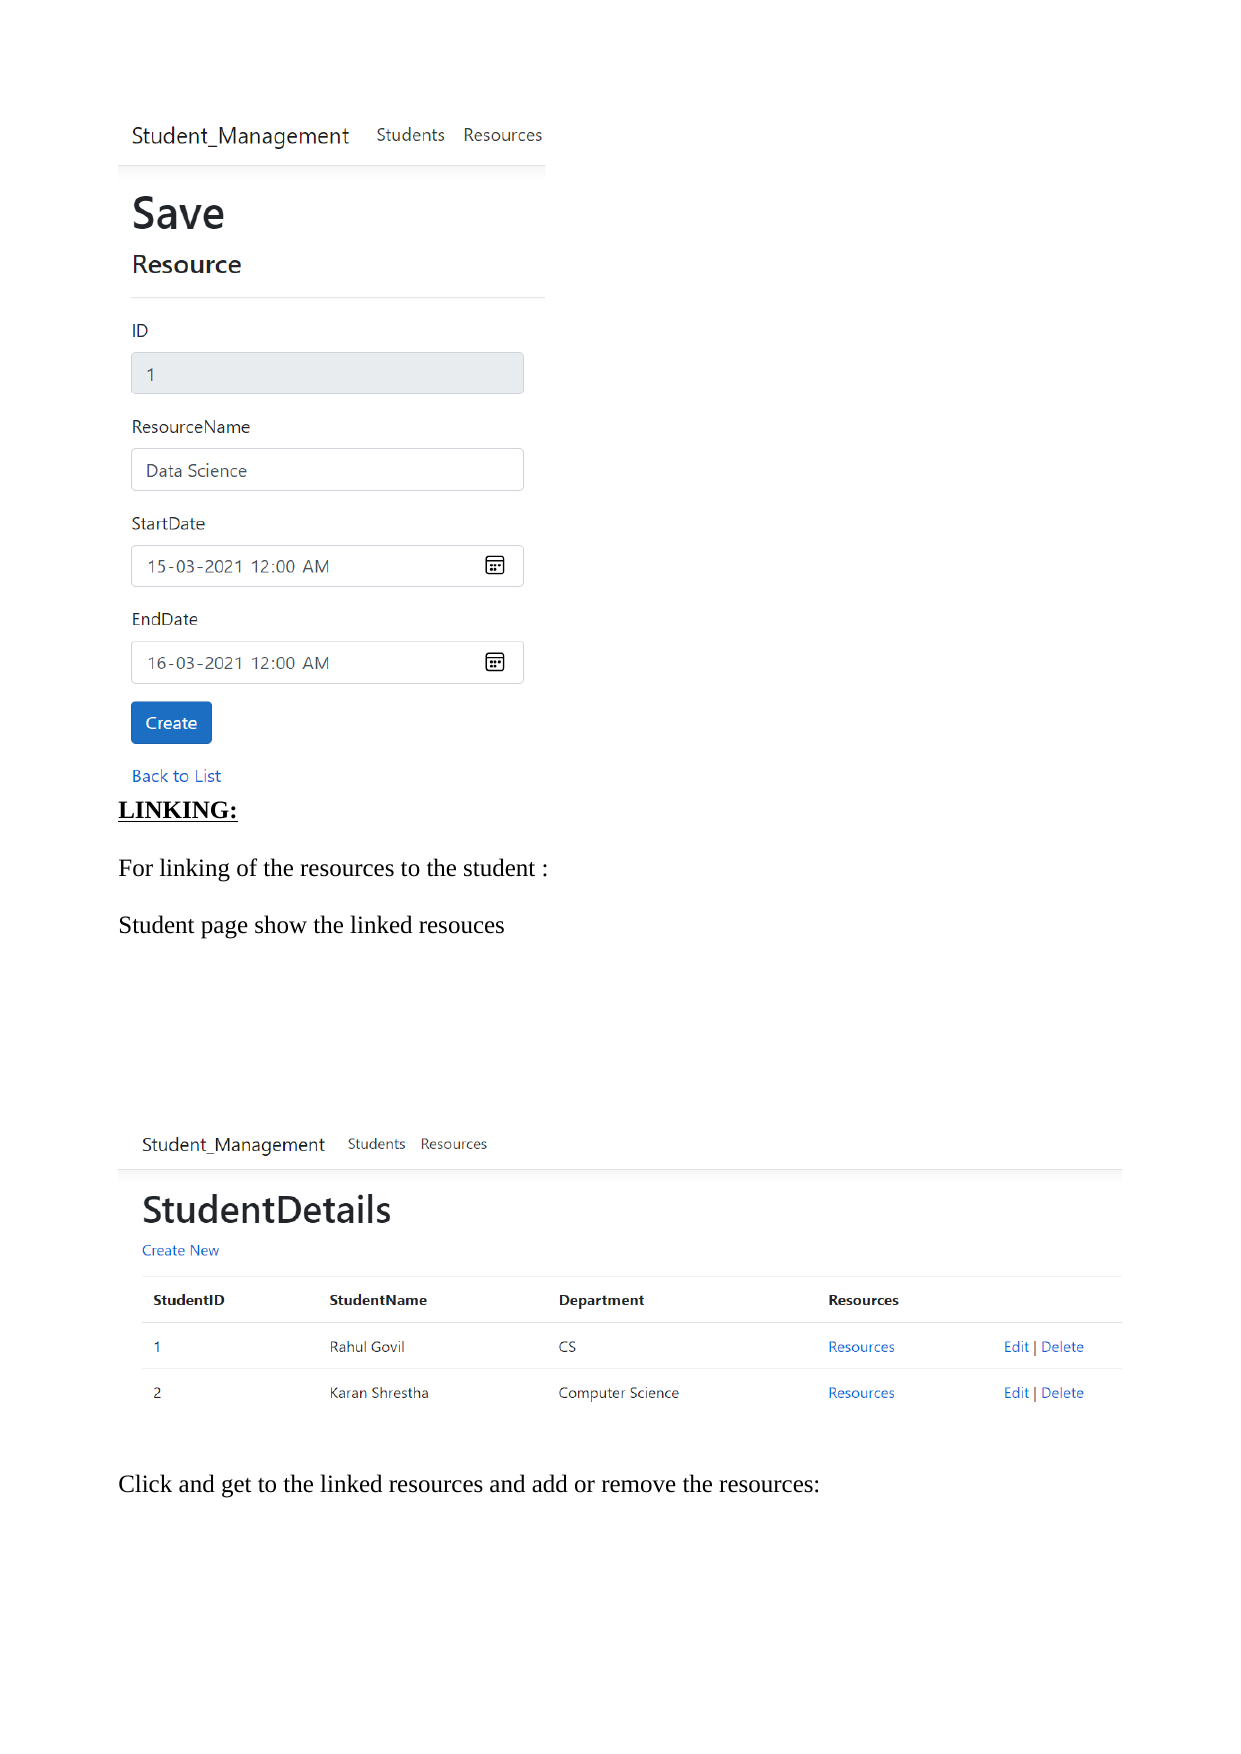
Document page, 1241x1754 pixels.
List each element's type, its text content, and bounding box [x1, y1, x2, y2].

text Click and get to the linked resources and add or remove the resources: [118, 1469, 1122, 1498]
text LINKING: For linking of the resources to the student : Student page show the linked resouces [118, 118, 1122, 1112]
